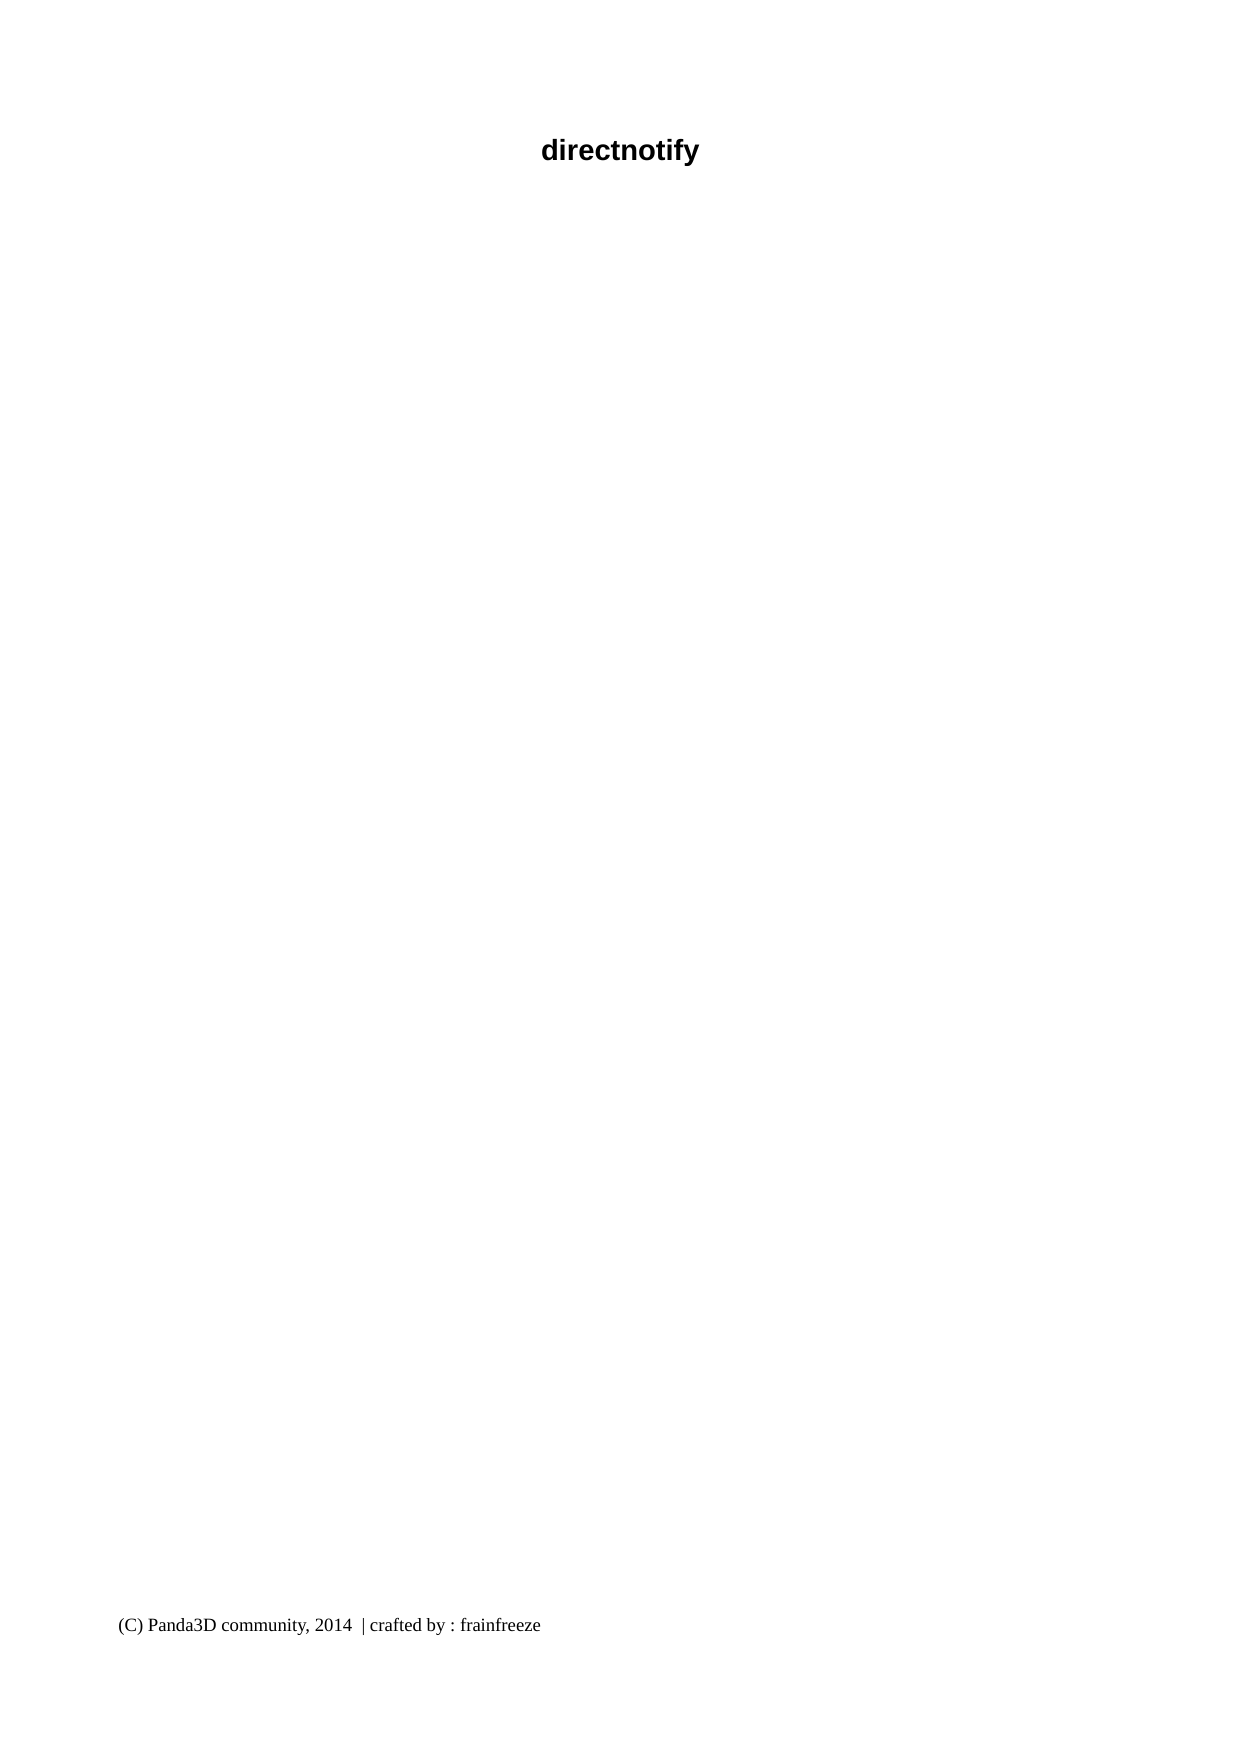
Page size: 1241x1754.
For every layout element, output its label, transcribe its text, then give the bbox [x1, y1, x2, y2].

subtitle directnotify [118, 133, 1122, 166]
